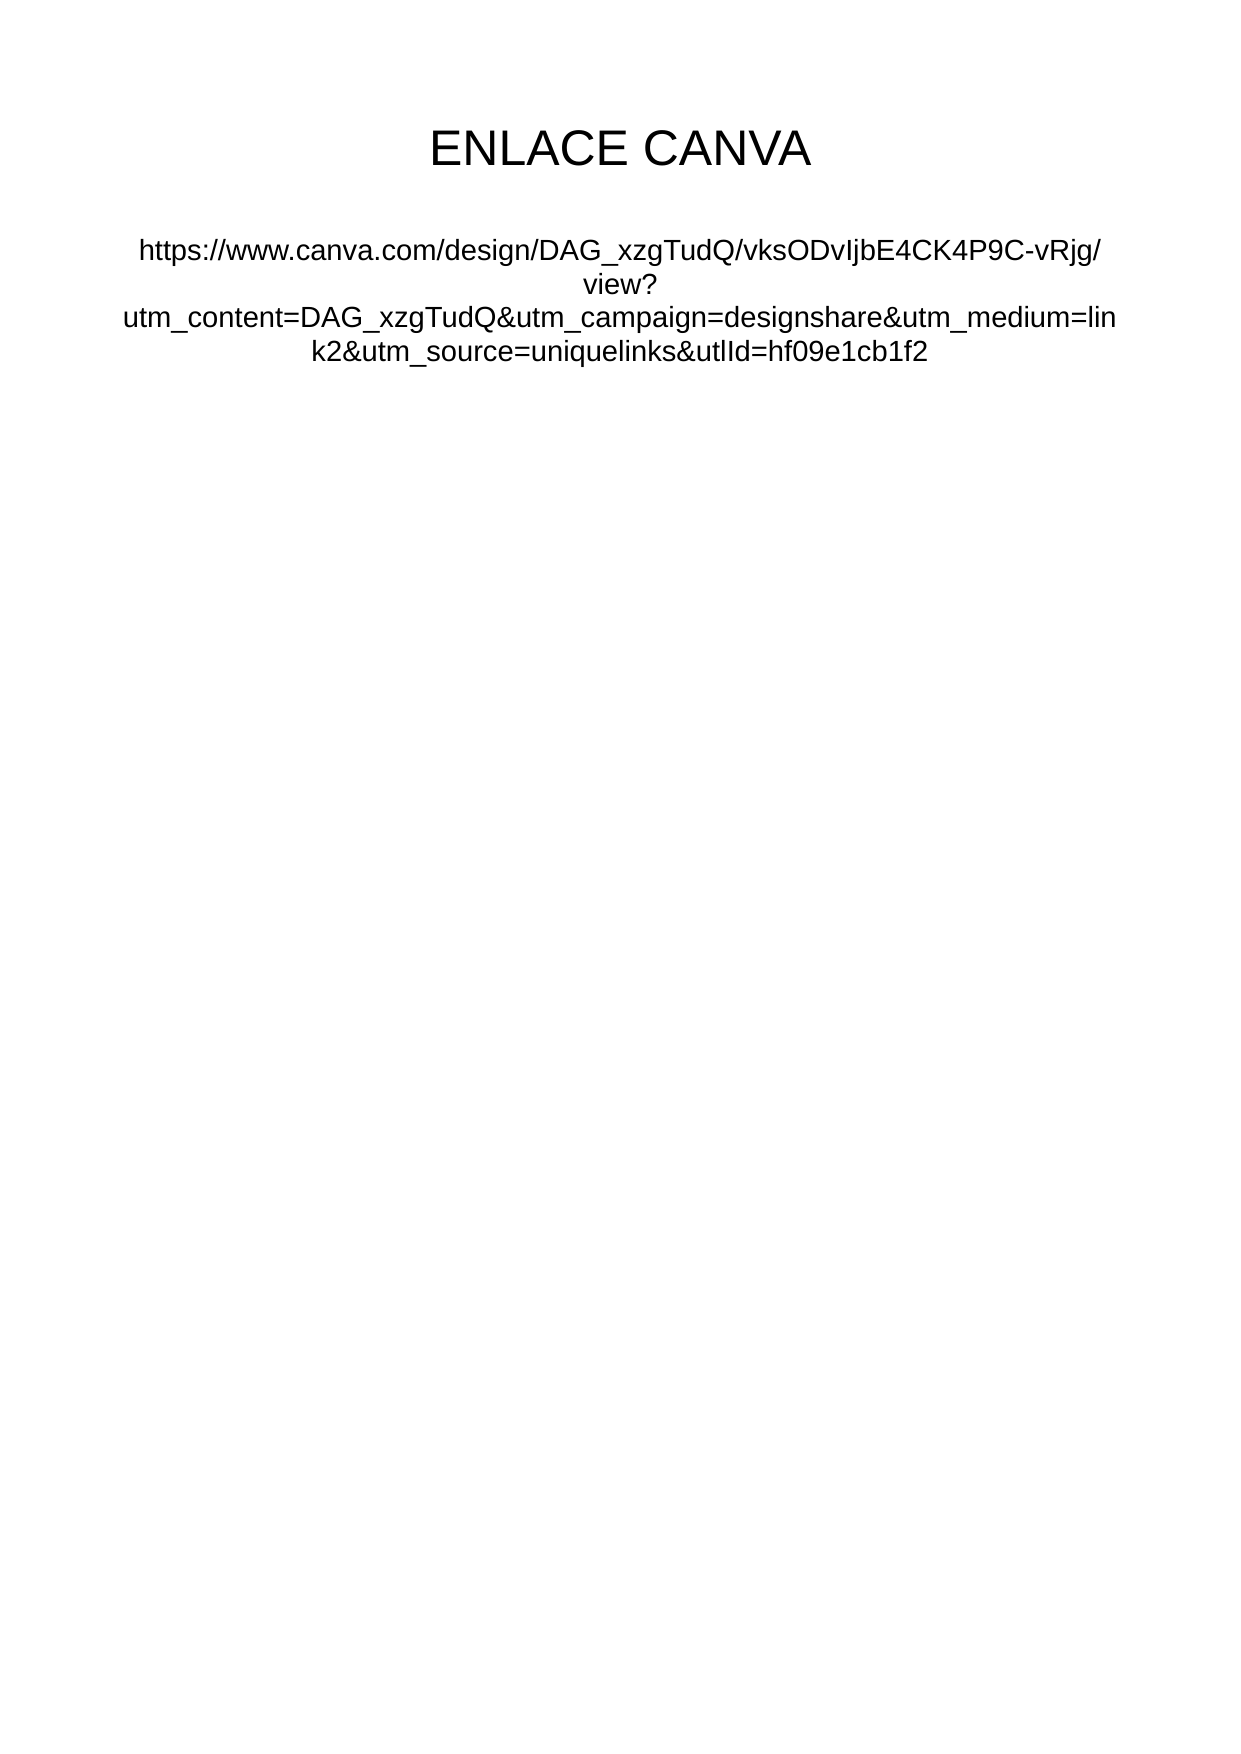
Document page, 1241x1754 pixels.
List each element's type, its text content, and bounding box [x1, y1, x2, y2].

text https://www.canva.com/design/DAG_xzgTudQ/vksODvIjbE4CK4P9C-vRjg/view?utm_content=DAG_xzgTudQ&utm_campaign=designshare&utm_medium=link2&utm_source=uniquelinks&utlId=hf09e1cb1f2 [118, 233, 1122, 367]
text ENLACE CANVA [118, 118, 1122, 176]
